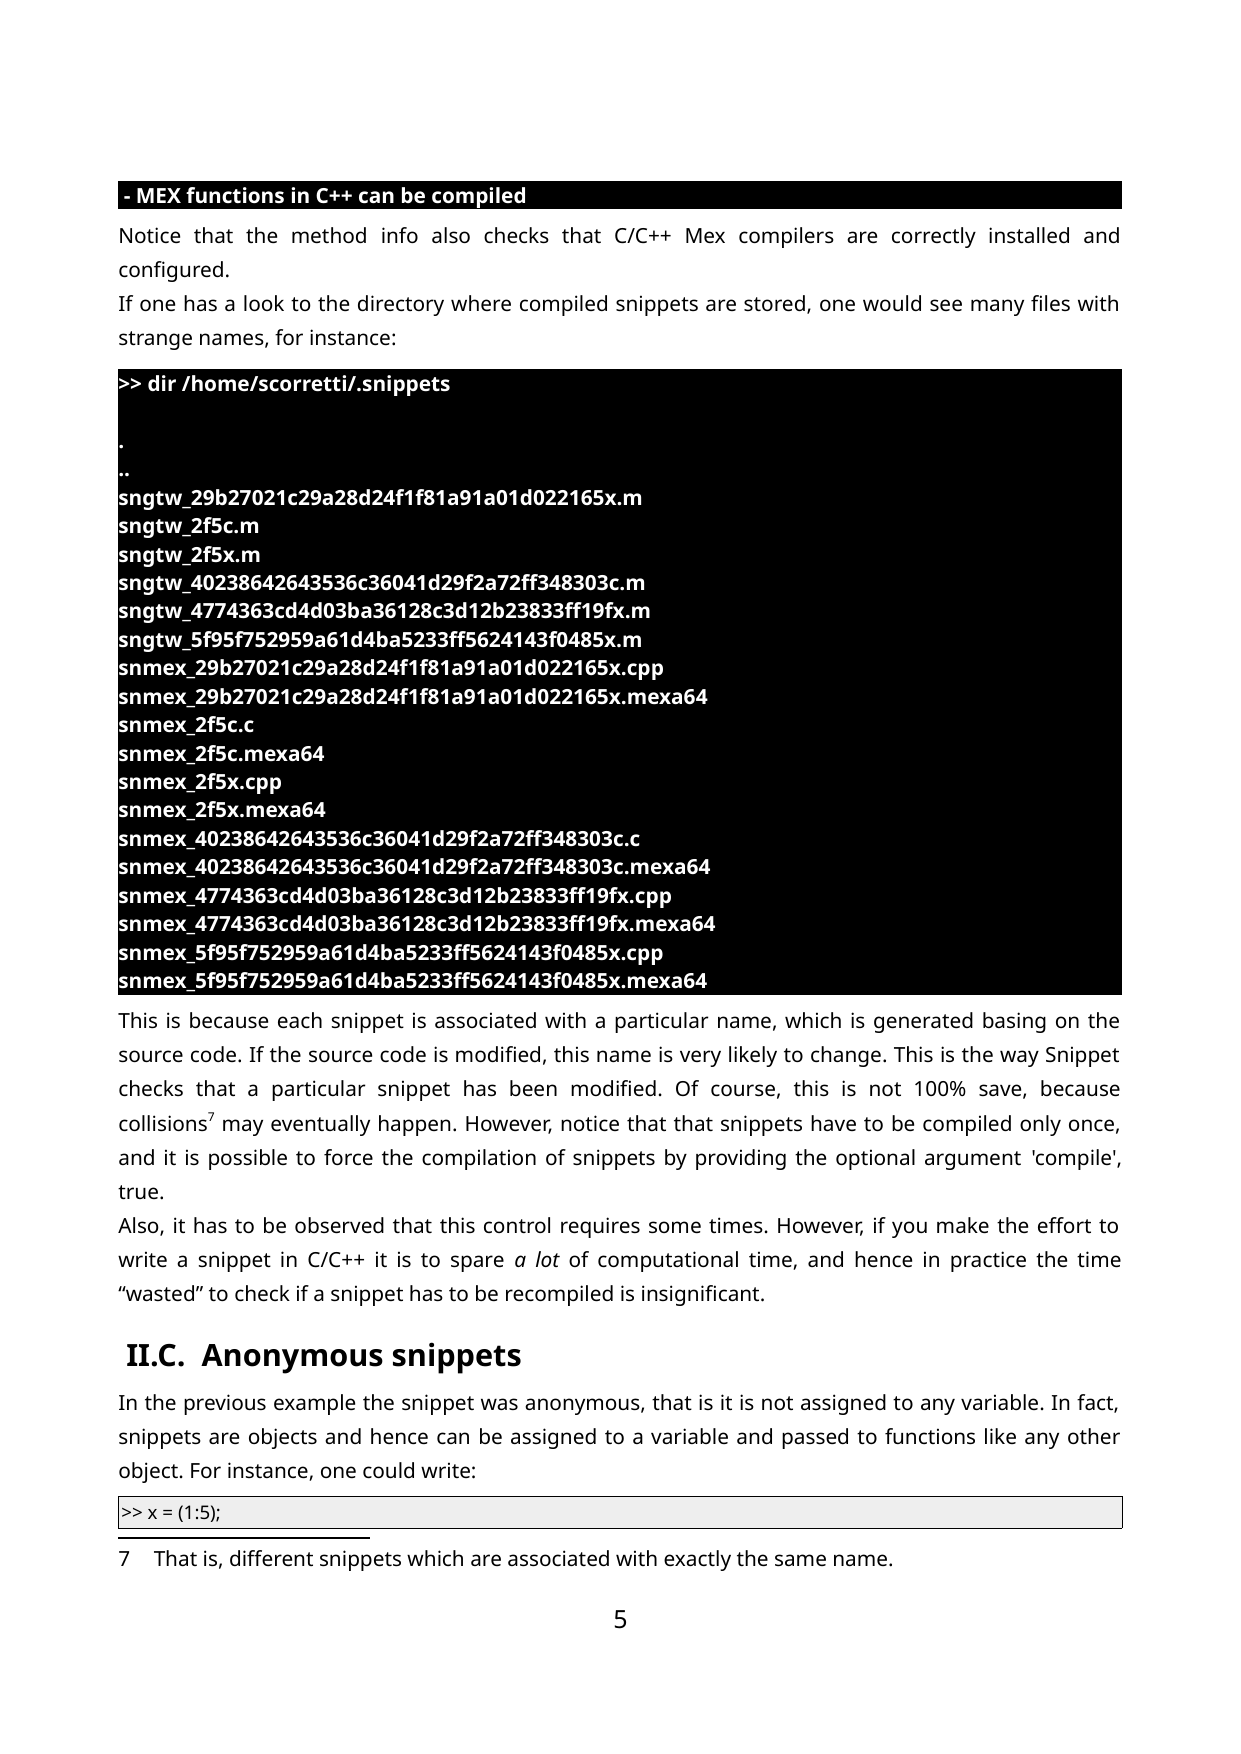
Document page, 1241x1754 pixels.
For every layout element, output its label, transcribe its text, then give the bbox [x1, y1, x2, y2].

text If one has a look to the directory where compiled snippets are stored, one would see many files with strange names, for instance: [118, 289, 1122, 352]
text sngtw_4774363cd4d03ba36128c3d12b23833ff19fx.m [118, 597, 1122, 625]
text Also, it has to be observed that this control requires some times. However, if you make the effort to write a snippet in C/C++ it is to spare a lot of computational time, and hence in practice the time “wasted” to check if a snippet has to be recompiled is insignificant. [118, 1211, 1122, 1307]
text - MEX functions in C++ can be compiled [118, 181, 1122, 209]
text snmex_40238642643536c36041d29f2a72ff348303c.mexa64 [118, 852, 1122, 881]
text sngtw_2f5x.m [118, 540, 1122, 568]
text In the previous example the snippet was anonymous, that is it is not assigned to any variable. In fact, snippets are objects and hence can be assigned to a variable and passed to functions like any other object. For instance, one could write: [118, 1388, 1122, 1485]
text sngtw_40238642643536c36041d29f2a72ff348303c.m [118, 568, 1122, 597]
text That is, different snippets which are associated with exactly the same name. [118, 1544, 1122, 1572]
text >> x = (1:5); [119, 1497, 1122, 1528]
text Notice that the method info also checks that C/C++ Mex compilers are correctly installed and configured. [118, 221, 1122, 283]
text snmex_5f95f752959a61d4ba5233ff5624143f0485x.cpp [118, 938, 1122, 966]
text >> dir /home/scorretti/.snippets [118, 369, 1122, 397]
text snmex_40238642643536c36041d29f2a72ff348303c.c [118, 824, 1122, 852]
text snmex_2f5c.c [118, 710, 1122, 739]
text .. [118, 454, 1122, 483]
text sngtw_29b27021c29a28d24f1f81a91a01d022165x.m [118, 483, 1122, 511]
text sngtw_5f95f752959a61d4ba5233ff5624143f0485x.m [118, 625, 1122, 653]
subtitle Anonymous snippets [118, 1334, 1122, 1376]
text snmex_29b27021c29a28d24f1f81a91a01d022165x.cpp [118, 653, 1122, 682]
text This is because each snippet is associated with a particular name, which is generated basing on the source code. If the source code is modified, this name is very likely to change. This is the way Snippet checks that a particular snippet has been modified. Of course, this is not 100% save, because collisions may eventually happen. However, notice that that snippets have to be compiled only once, and it is possible to force the compilation of snippets by providing the optional argument 'compile', true. [118, 1006, 1122, 1205]
text snmex_4774363cd4d03ba36128c3d12b23833ff19fx.cpp [118, 881, 1122, 909]
text . [118, 426, 1122, 454]
text snmex_4774363cd4d03ba36128c3d12b23833ff19fx.mexa64 [118, 909, 1122, 938]
text sngtw_2f5c.m [118, 511, 1122, 540]
text snmex_2f5x.cpp [118, 767, 1122, 796]
text snmex_2f5c.mexa64 [118, 739, 1122, 767]
text snmex_5f95f752959a61d4ba5233ff5624143f0485x.mexa64 [118, 966, 1122, 995]
text snmex_2f5x.mexa64 [118, 796, 1122, 824]
text snmex_29b27021c29a28d24f1f81a91a01d022165x.mexa64 [118, 682, 1122, 710]
